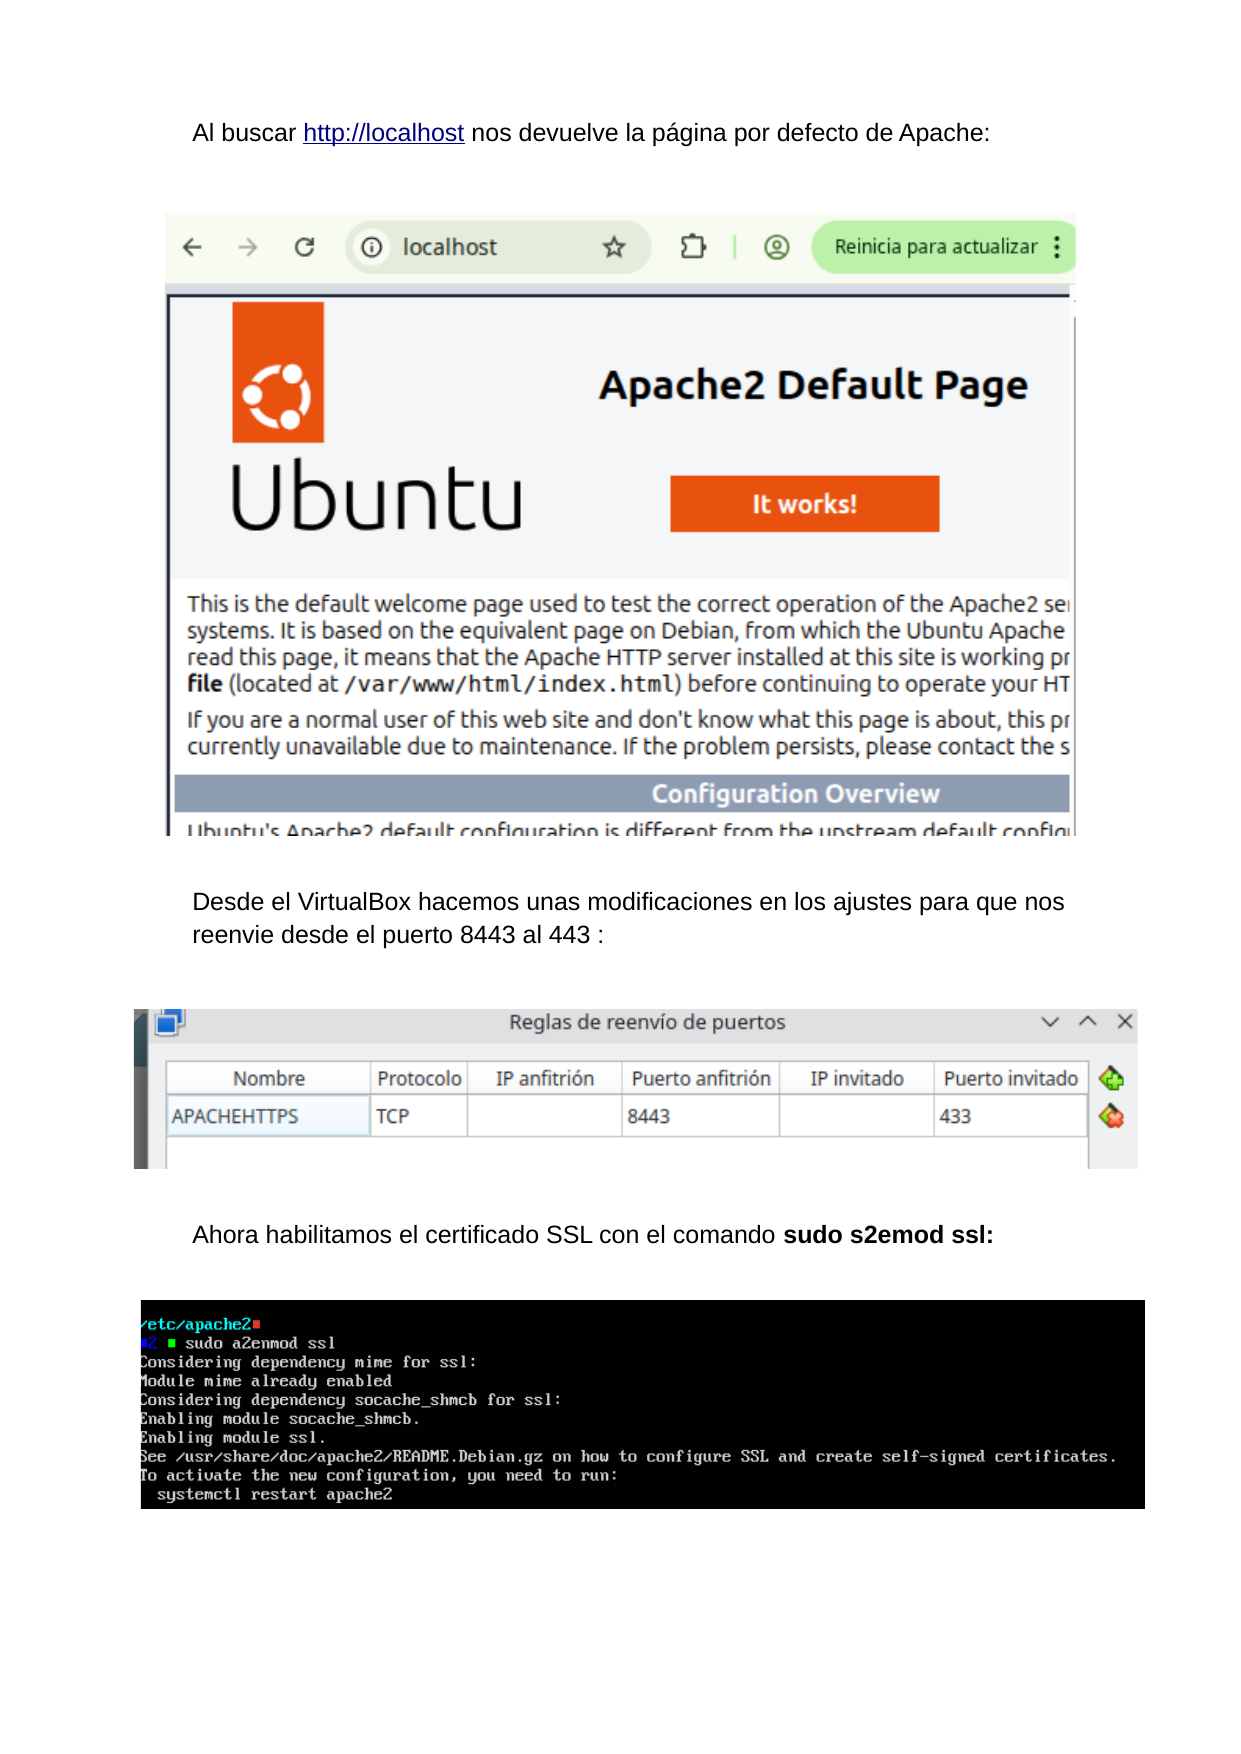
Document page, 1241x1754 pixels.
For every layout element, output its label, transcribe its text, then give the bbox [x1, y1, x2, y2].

picture [133, 1009, 1138, 1169]
picture [140, 1300, 1145, 1509]
text Desde el VirtualBox hacemos unas modificaciones en los ajustes para que nos reenvie desde el puerto 8443 al 443 : [118, 887, 1122, 949]
text Ahora habilitamos el certificado SSL con el comando sudo s2emod ssl: [118, 1221, 1122, 1249]
text Al buscar http://localhost nos devuelve la página por defecto de Apache: [118, 118, 1122, 147]
picture [164, 213, 1076, 836]
